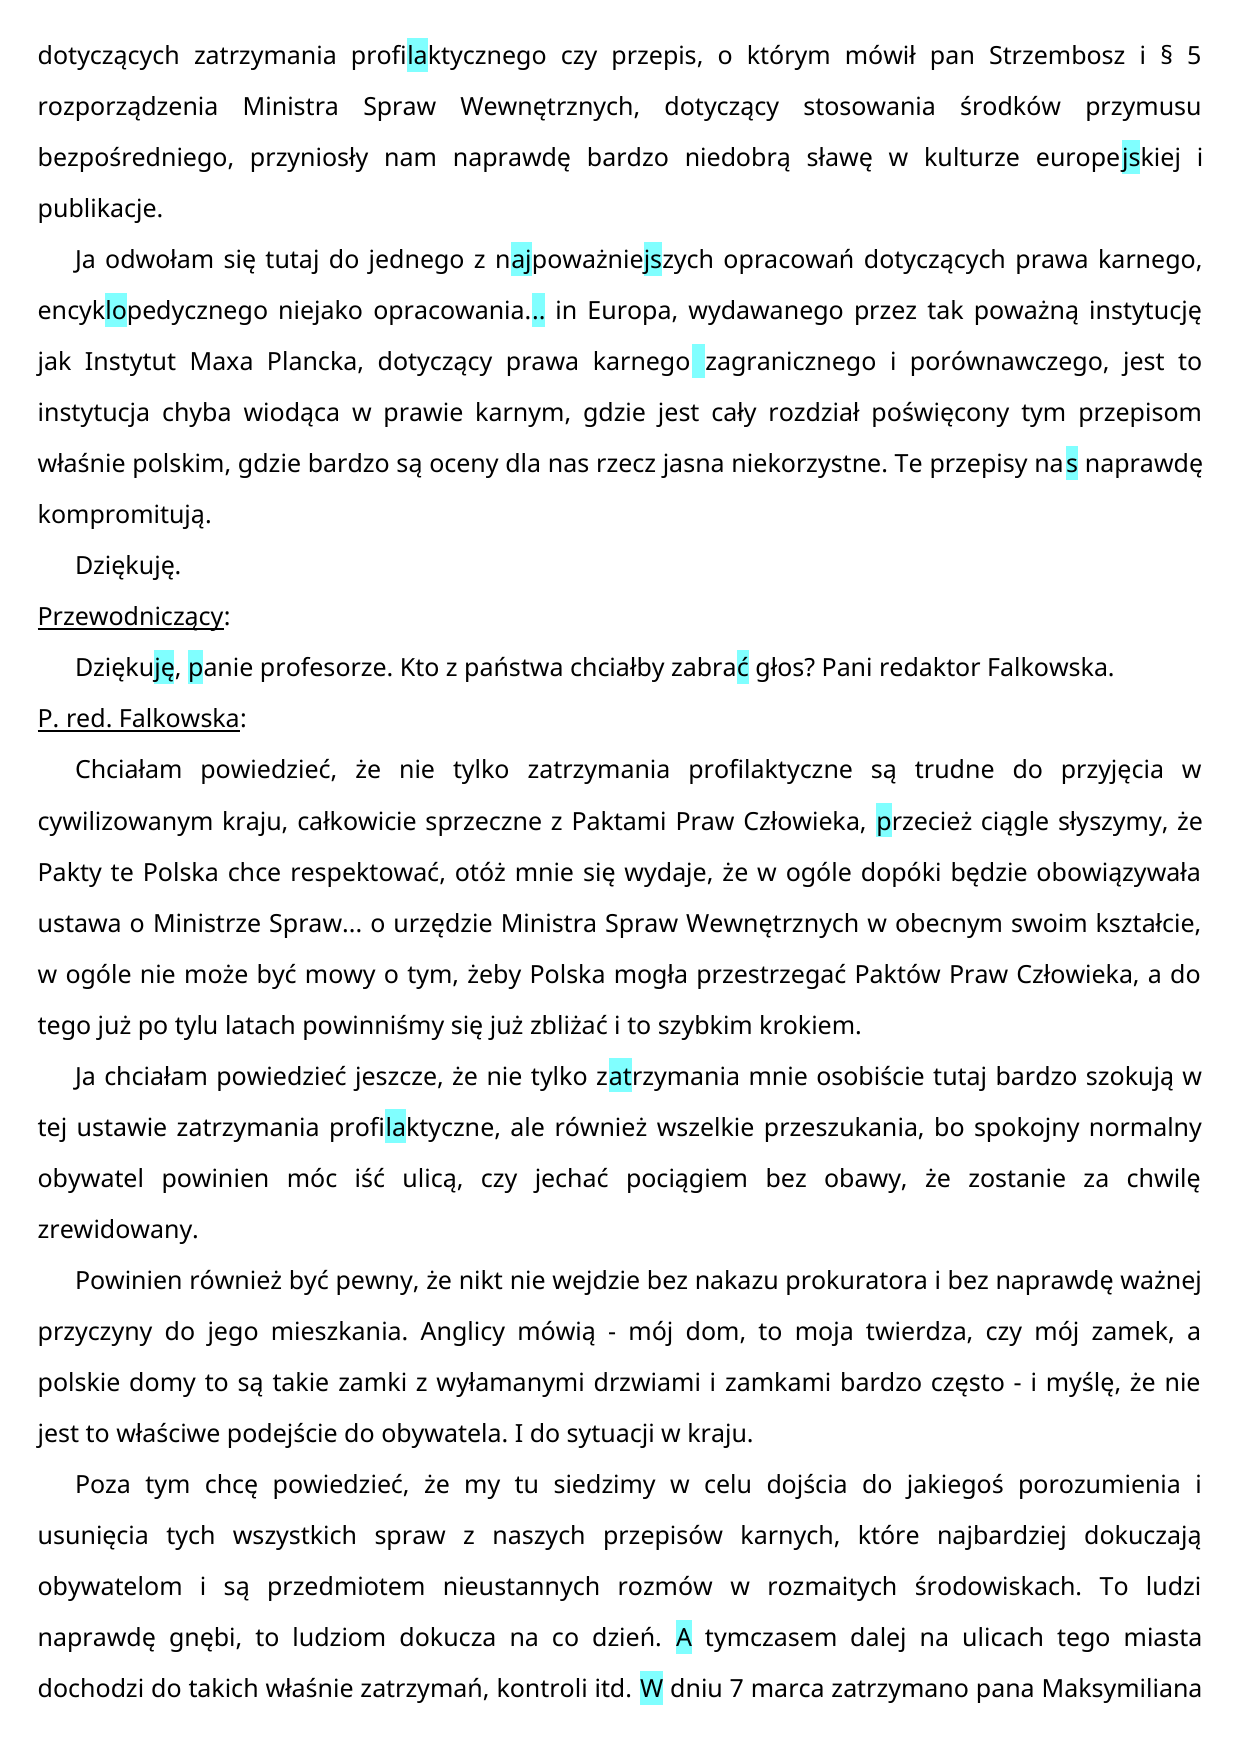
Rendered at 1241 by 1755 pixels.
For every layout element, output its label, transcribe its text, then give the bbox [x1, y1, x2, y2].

text dotyczących zatrzymania profilaktycznego czy przepis, o którym mówił pan Strzembosz i § 5 rozporządzenia Ministra Spraw Wewnętrznych, dotyczący stosowania środków przymusu bezpośredniego, przyniosły nam naprawdę bardzo niedobrą sławę w kulturze europejskiej i publikacje. [37, 37, 1203, 225]
text P. red. Falkowska: [37, 701, 1203, 735]
text Powinien również być pewny, że nikt nie wejdzie bez nakazu prokuratora i bez naprawdę ważnej przyczyny do jego mieszkania. Anglicy mówią - mój dom, to moja twierdza, czy mój zamek, a polskie domy to są takie zamki z wyłamanymi drzwiami i zamkami bardzo często - i myślę, że nie jest to właściwe podejście do obywatela. I do sytuacji w kraju. [37, 1262, 1203, 1450]
text Dziękuję. [37, 548, 1203, 582]
text Poza tym chcę powiedzieć, że my tu siedzimy w celu dojścia do jakiegoś porozumienia i usunięcia tych wszystkich spraw z naszych przepisów karnych, które najbardziej dokuczają obywatelom i są przedmiotem nieustannych rozmów w rozmaitych środowiskach. To ludzi naprawdę gnębi, to ludziom dokucza na co dzień. A tymczasem dalej na ulicach tego miasta dochodzi do takich właśnie zatrzymań, kontroli itd. W dniu 7 marca zatrzymano pana Maksymiliana [37, 1467, 1203, 1705]
text Ja odwołam się tutaj do jednego z najpoważniejszych opracowań dotyczących prawa karnego, encyklopedycznego niejako opracowania... in Europa, wydawanego przez tak poważną instytucję jak Instytut Maxa Plancka, dotyczący prawa karnego zagranicznego i porównawczego, jest to instytucja chyba wiodąca w prawie karnym, gdzie jest cały rozdział poświęcony tym przepisom właśnie polskim, gdzie bardzo są oceny dla nas rzecz jasna niekorzystne. Te przepisy nas naprawdę kompromitują. [37, 242, 1203, 531]
text Ja chciałam powiedzieć jeszcze, że nie tylko zatrzymania mnie osobiście tutaj bardzo szokują w tej ustawie zatrzymania profilaktyczne, ale również wszelkie przeszukania, bo spokojny normalny obywatel powinien móc iść ulicą, czy jechać pociągiem bez obawy, że zostanie za chwilę zrewidowany. [37, 1058, 1203, 1246]
text Dziękuję, panie profesorze. Kto z państwa chciałby zabrać głos? Pani redaktor Falkowska. [37, 650, 1203, 684]
text Chciałam powiedzieć, że nie tylko zatrzymania profilaktyczne są trudne do przyjęcia w cywilizowanym kraju, całkowicie sprzeczne z Paktami Praw Człowieka, przecież ciągle słyszymy, że Pakty te Polska chce respektować, otóż mnie się wydaje, że w ogóle dopóki będzie obowiązywała ustawa o Ministrze Spraw... o urzędzie Ministra Spraw Wewnętrznych w obecnym swoim kształcie, w ogóle nie może być mowy o tym, żeby Polska mogła przestrzegać Paktów Praw Człowieka, a do tego już po tylu latach powinniśmy się już zbliżać i to szybkim krokiem. [37, 752, 1203, 1041]
text Przewodniczący: [37, 599, 1203, 633]
